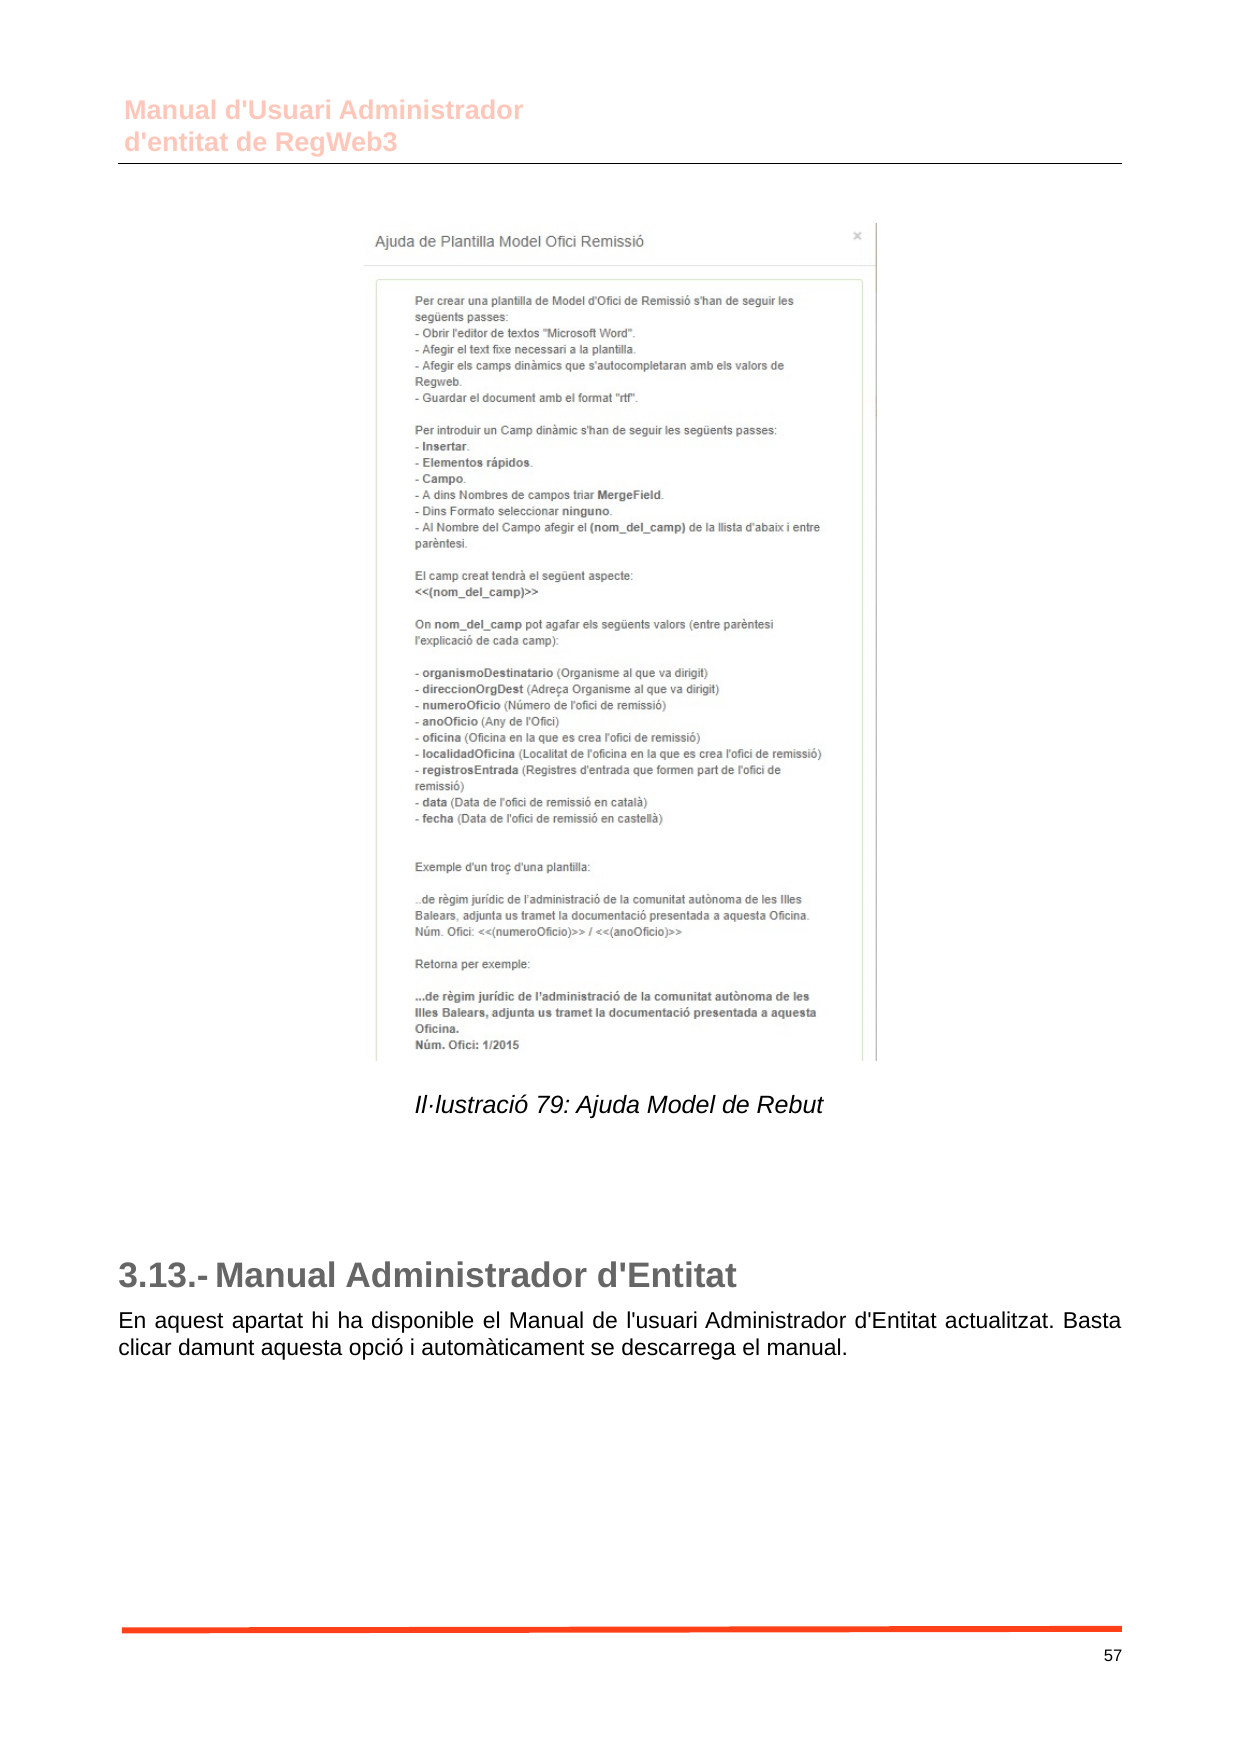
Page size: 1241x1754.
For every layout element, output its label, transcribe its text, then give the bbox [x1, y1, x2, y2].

picture [363, 223, 877, 1061]
subtitle Manual Administrador d'Entitat [118, 1254, 1122, 1295]
text En aquest apartat hi ha disponible el Manual de l'usuari Administrador d'Entitat actualitzat. Basta clicar damunt aquesta opció i automàticament se descarrega el manual. [118, 1307, 1122, 1360]
text Il·lustració : Ajuda Model de Rebut [118, 1091, 1122, 1119]
